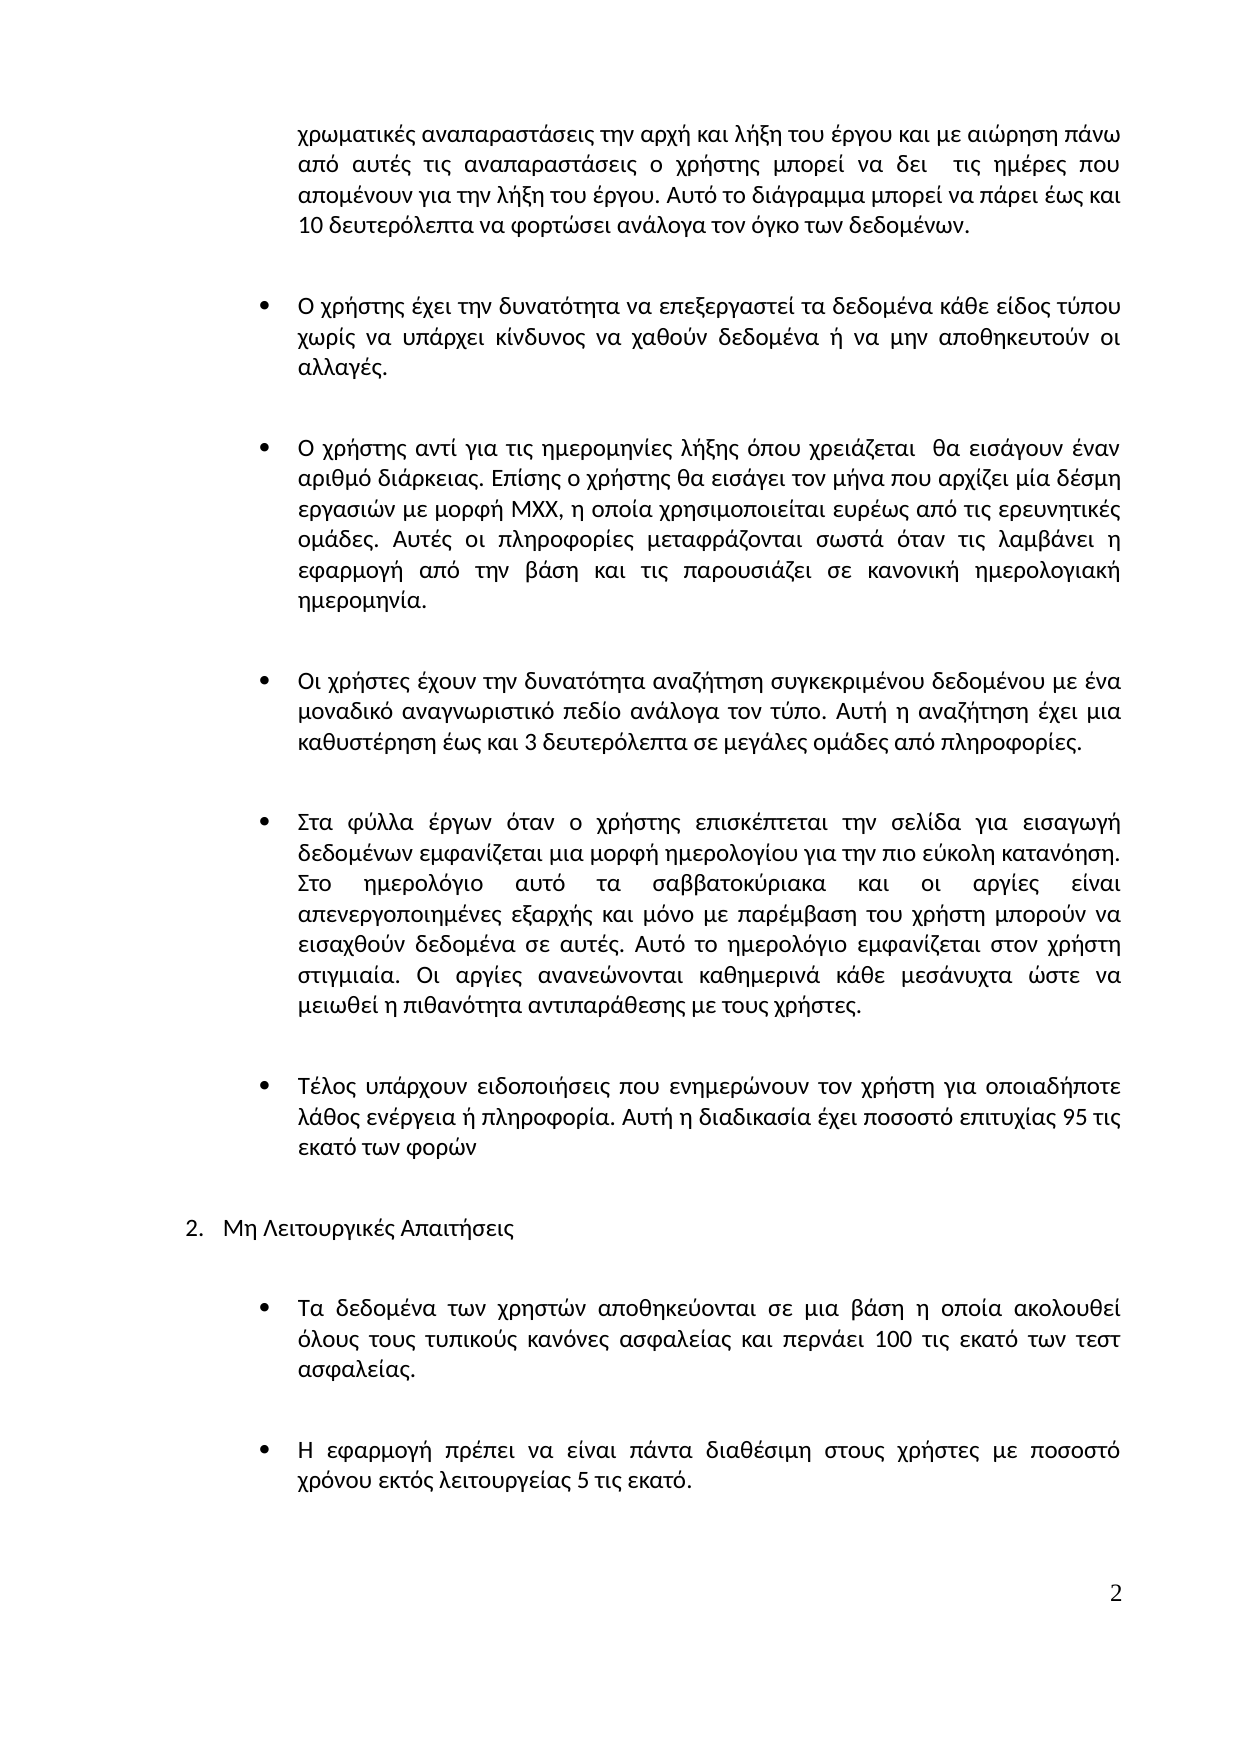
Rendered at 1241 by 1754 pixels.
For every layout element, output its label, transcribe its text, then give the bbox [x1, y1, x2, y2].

list χρωματικές αναπαραστάσεις την αρχή και λήξη του έργου και με αιώρηση πάνω από αυτές τις αναπαραστάσεις ο χρήστης μπορεί να δει τις ημέρες που απομένουν για την λήξη του έργου. Αυτό το διάγραμμα μπορεί να πάρει έως και 10 δευτερόλεπτα να φορτώσει ανάλογα τον όγκο των δεδομένων. [260, 118, 1122, 240]
list Τα δεδομένα των χρηστών αποθηκεύονται σε μια βάση η οποία ακολουθεί όλους τους τυπικούς κανόνες ασφαλείας και περνάει 100 τις εκατό των τεστ ασφαλείας. [260, 1292, 1122, 1384]
list Ο χρήστης αντί για τις ημερομηνίες λήξης όπου χρειάζεται θα εισάγουν έναν αριθμό διάρκειας. Επίσης ο χρήστης θα εισάγει τον μήνα που αρχίζει μία δέσμη εργασιών με μορφή ΜΧΧ, η οποία χρησιμοποιείται ευρέως από τις ερευνητικές ομάδες. Αυτές οι πληροφορίες μεταφράζονται σωστά όταν τις λαμβάνει η εφαρμογή από την βάση και τις παρουσιάζει σε κανονική ημερολογιακή ημερομηνία. [260, 432, 1122, 615]
list Μη Λειτουργικές Απαιτήσεις [185, 1212, 1122, 1242]
list Ο χρήστης έχει την δυνατότητα να επεξεργαστεί τα δεδομένα κάθε είδος τύπου χωρίς να υπάρχει κίνδυνος να χαθούν δεδομένα ή να μην αποθηκευτούν οι αλλαγές. [260, 290, 1122, 382]
list Οι χρήστες έχουν την δυνατότητα αναζήτηση συγκεκριμένου δεδομένου με ένα μοναδικό αναγνωριστικό πεδίο ανάλογα τον τύπο. Αυτή η αναζήτηση έχει μια καθυστέρηση έως και 3 δευτερόλεπτα σε μεγάλες ομάδες από πληροφορίες. [260, 665, 1122, 756]
list Στα φύλλα έργων όταν ο χρήστης επισκέπτεται την σελίδα για εισαγωγή δεδομένων εμφανίζεται μια μορφή ημερολογίου για την πιο εύκολη κατανόηση. Στο ημερολόγιο αυτό τα σαββατοκύριακα και οι αργίες είναι απενεργοποιημένες εξαρχής και μόνο με παρέμβαση του χρήστη μπορούν να εισαχθούν δεδομένα σε αυτές. Αυτό το ημερολόγιο εμφανίζεται στον χρήστη στιγμιαία. Οι αργίες ανανεώνονται καθημερινά κάθε μεσάνυχτα ώστε να μειωθεί η πιθανότητα αντιπαράθεσης με τους χρήστες. [260, 806, 1122, 1020]
list Η εφαρμογή πρέπει να είναι πάντα διαθέσιμη στους χρήστες με ποσοστό χρόνου εκτός λειτουργείας 5 τις εκατό. [260, 1434, 1122, 1495]
list Τέλος υπάρχουν ειδοποιήσεις που ενημερώνουν τον χρήστη για οποιαδήποτε λάθος ενέργεια ή πληροφορία. Αυτή η διαδικασία έχει ποσοστό επιτυχίας 95 τις εκατό των φορών [260, 1070, 1122, 1162]
